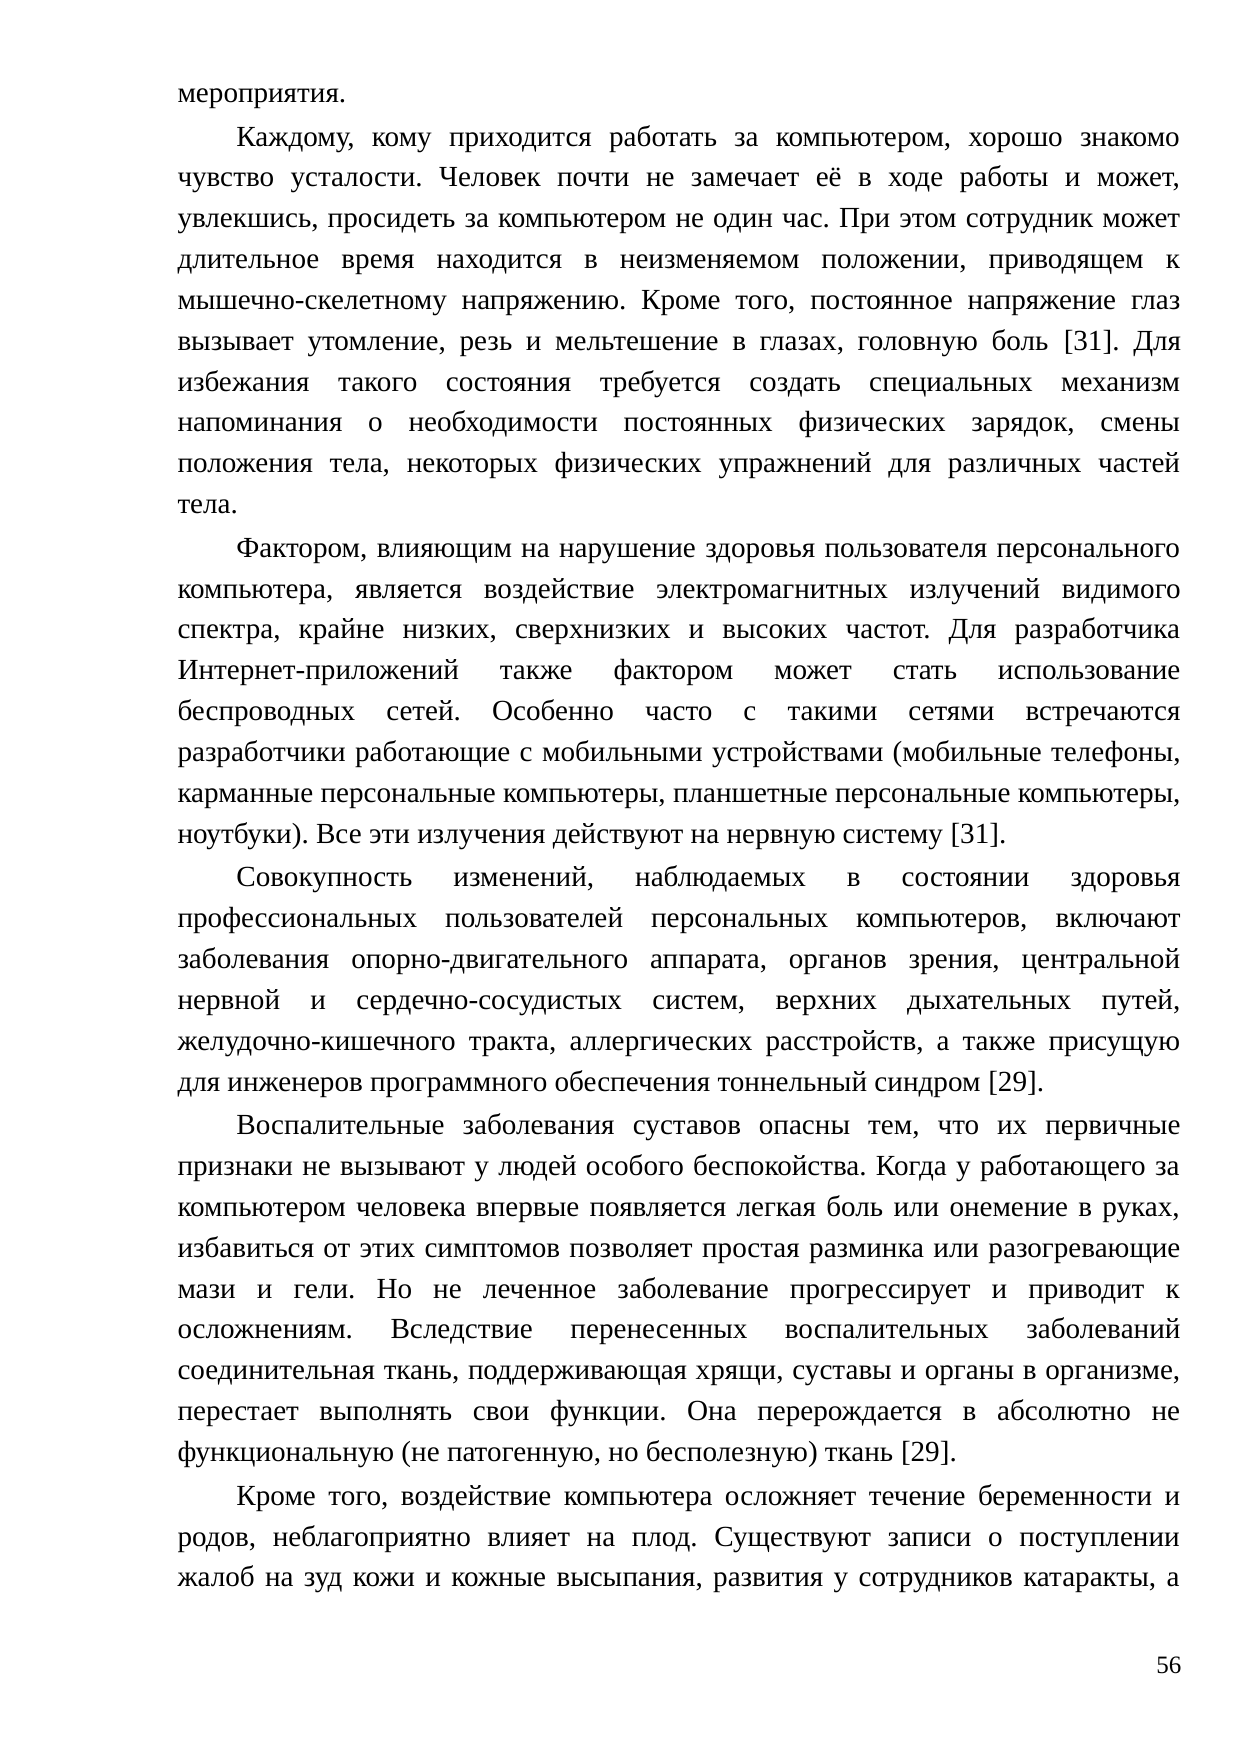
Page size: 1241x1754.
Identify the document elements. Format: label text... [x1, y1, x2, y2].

text Кроме того, воздействие компьютера осложняет течение беременности и родов, неблагоприятно влияет на плод. Существуют записи о поступлении жалоб на зуд кожи и кожные высыпания, развития у сотрудников катаракты, а [177, 1478, 1181, 1593]
text мероприятия. [177, 75, 1181, 108]
text Воспалительные заболевания суставов опасны тем, что их первичные признаки не вызывают у людей особого беспокойства. Когда у работающего за компьютером человека впервые появляется легкая боль или онемение в руках, избавиться от этих симптомов позволяет простая разминка или разогревающие мази и гели. Но не леченное заболевание прогрессирует и приводит к осложнениям. Вследствие перенесенных воспалительных заболеваний соединительная ткань, поддерживающая хрящи, суставы и органы в организме, перестает выполнять свои функции. Она перерождается в абсолютно не функциональную (не патогенную, но бесполезную) ткань [29]. [177, 1107, 1181, 1468]
text Совокупность изменений, наблюдаемых в состоянии здоровья профессиональных пользователей персональных компьютеров, включают заболевания опорно-двигательного аппарата, органов зрения, центральной нервной и сердечно-сосудистых систем, верхних дыхательных путей, желудочно-кишечного тракта, аллергических расстройств, а также присущую для инженеров программного обеспечения тоннельный синдром [29]. [177, 859, 1181, 1097]
text Фактором, влияющим на нарушение здоровья пользователя персонального компьютера, является воздействие электромагнитных излучений видимого спектра, крайне низких, сверхнизких и высоких частот. Для разработчика Интернет-приложений также фактором может стать использование беспроводных сетей. Особенно часто с такими сетями встречаются разработчики работающие с мобильными устройствами (мобильные телефоны, карманные персональные компьютеры, планшетные персональные компьютеры, ноутбуки). Все эти излучения действуют на нервную систему [31]. [177, 530, 1181, 849]
text Каждому, кому приходится работать за компьютером, хорошо знакомо чувство усталости. Человек почти не замечает её в ходе работы и может, увлекшись, просидеть за компьютером не один час. При этом сотрудник может длительное время находится в неизменяемом положении, приводящем к мышечно-скелетному напряжению. Кроме того, постоянное напряжение глаз вызывает утомление, резь и мельтешение в глазах, головную боль [31]. Для избежания такого состояния требуется создать специальных механизм напоминания о необходимости постоянных физических зарядок, смены положения тела, некоторых физических упражнений для различных частей тела. [177, 119, 1181, 520]
